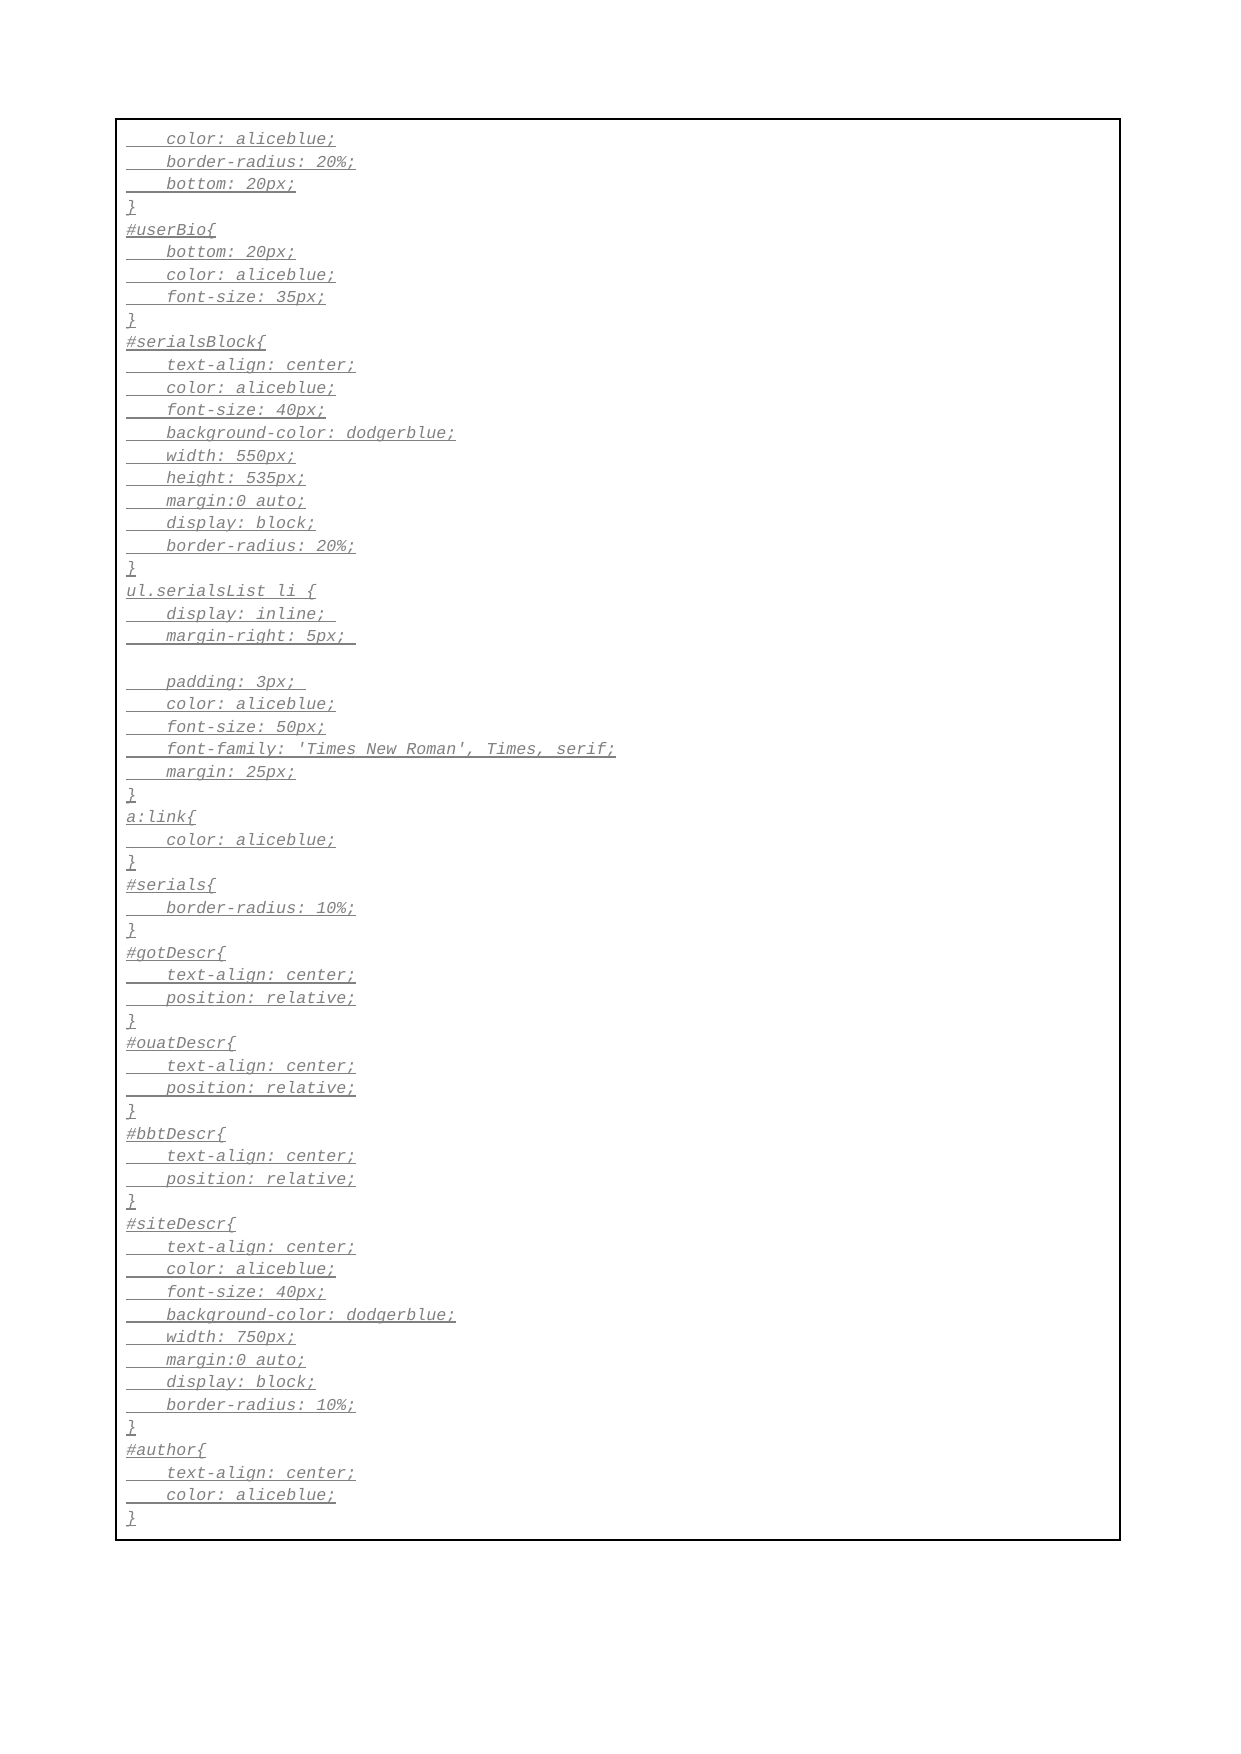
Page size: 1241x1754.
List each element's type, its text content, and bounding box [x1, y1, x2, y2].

table_cell color: aliceblue; border-radius: 20%; bottom: 20px; } #userBio{ bottom: 20px; color: aliceblue; font-size: 35px; } #serialsBlock{ text-align: center; color: aliceblue; font-size: 40px; background-color: dodgerblue; width: 550px; height: 535px; margin:0 auto; display: block; border-radius: 20%; } ul.serialsList li { display: inline; margin-right: 5px; padding: 3px; color: aliceblue; font-size: 50px; font-family: 'Times New Roman', Times, serif; margin: 25px; } a:link{ color: aliceblue; } #serials{ border-radius: 10%; } #gotDescr{ text-align: center; position: relative; } #ouatDescr{ text-align: center; position: relative; } #bbtDescr{ text-align: center; position: relative; } #siteDescr{ text-align: center; color: aliceblue; font-size: 40px; background-color: dodgerblue; width: 750px; margin:0 auto; display: block; border-radius: 10%; } #author{ text-align: center; color: aliceblue; } [117, 120, 1119, 1539]
